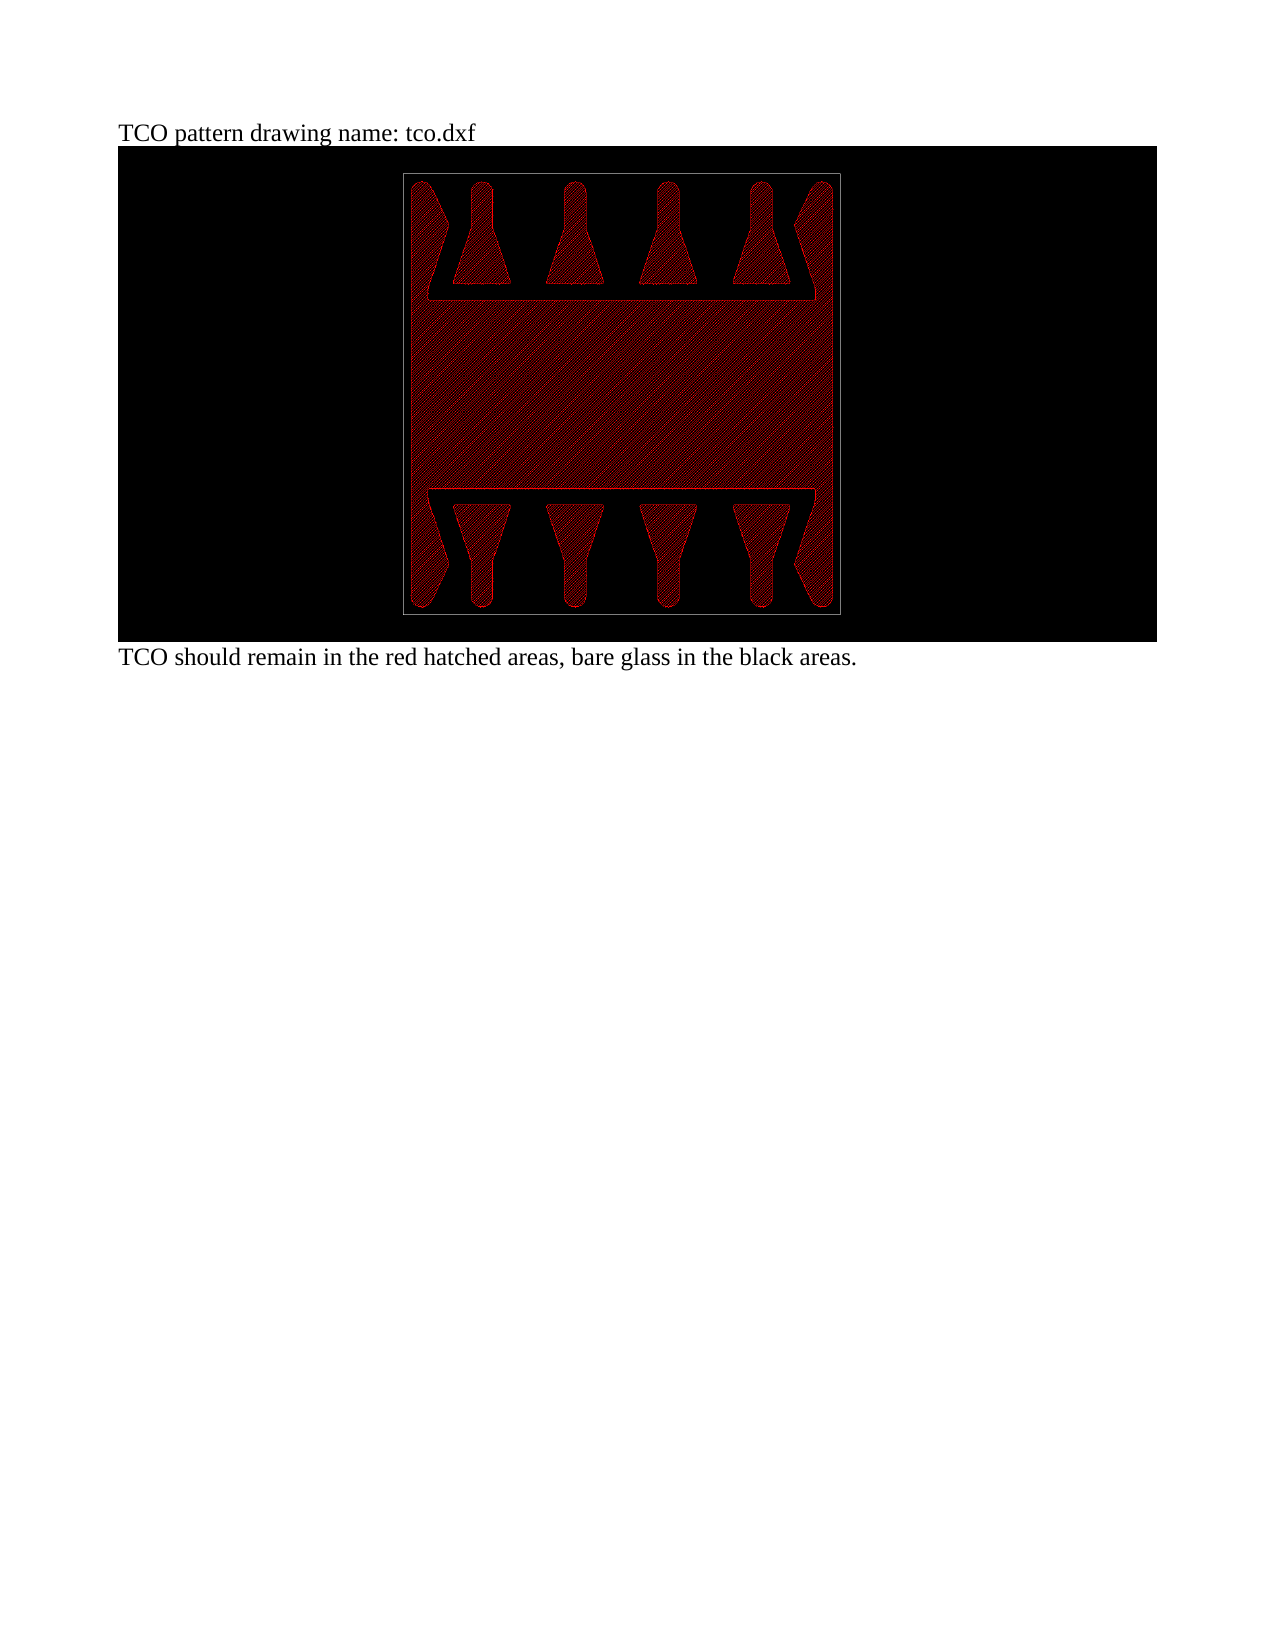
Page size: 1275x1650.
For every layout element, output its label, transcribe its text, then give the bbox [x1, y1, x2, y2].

text TCO pattern drawing name: tco.dxf [118, 118, 1157, 146]
picture [118, 146, 1157, 642]
text TCO should remain in the red hatched areas, bare glass in the black areas. [118, 642, 1157, 671]
